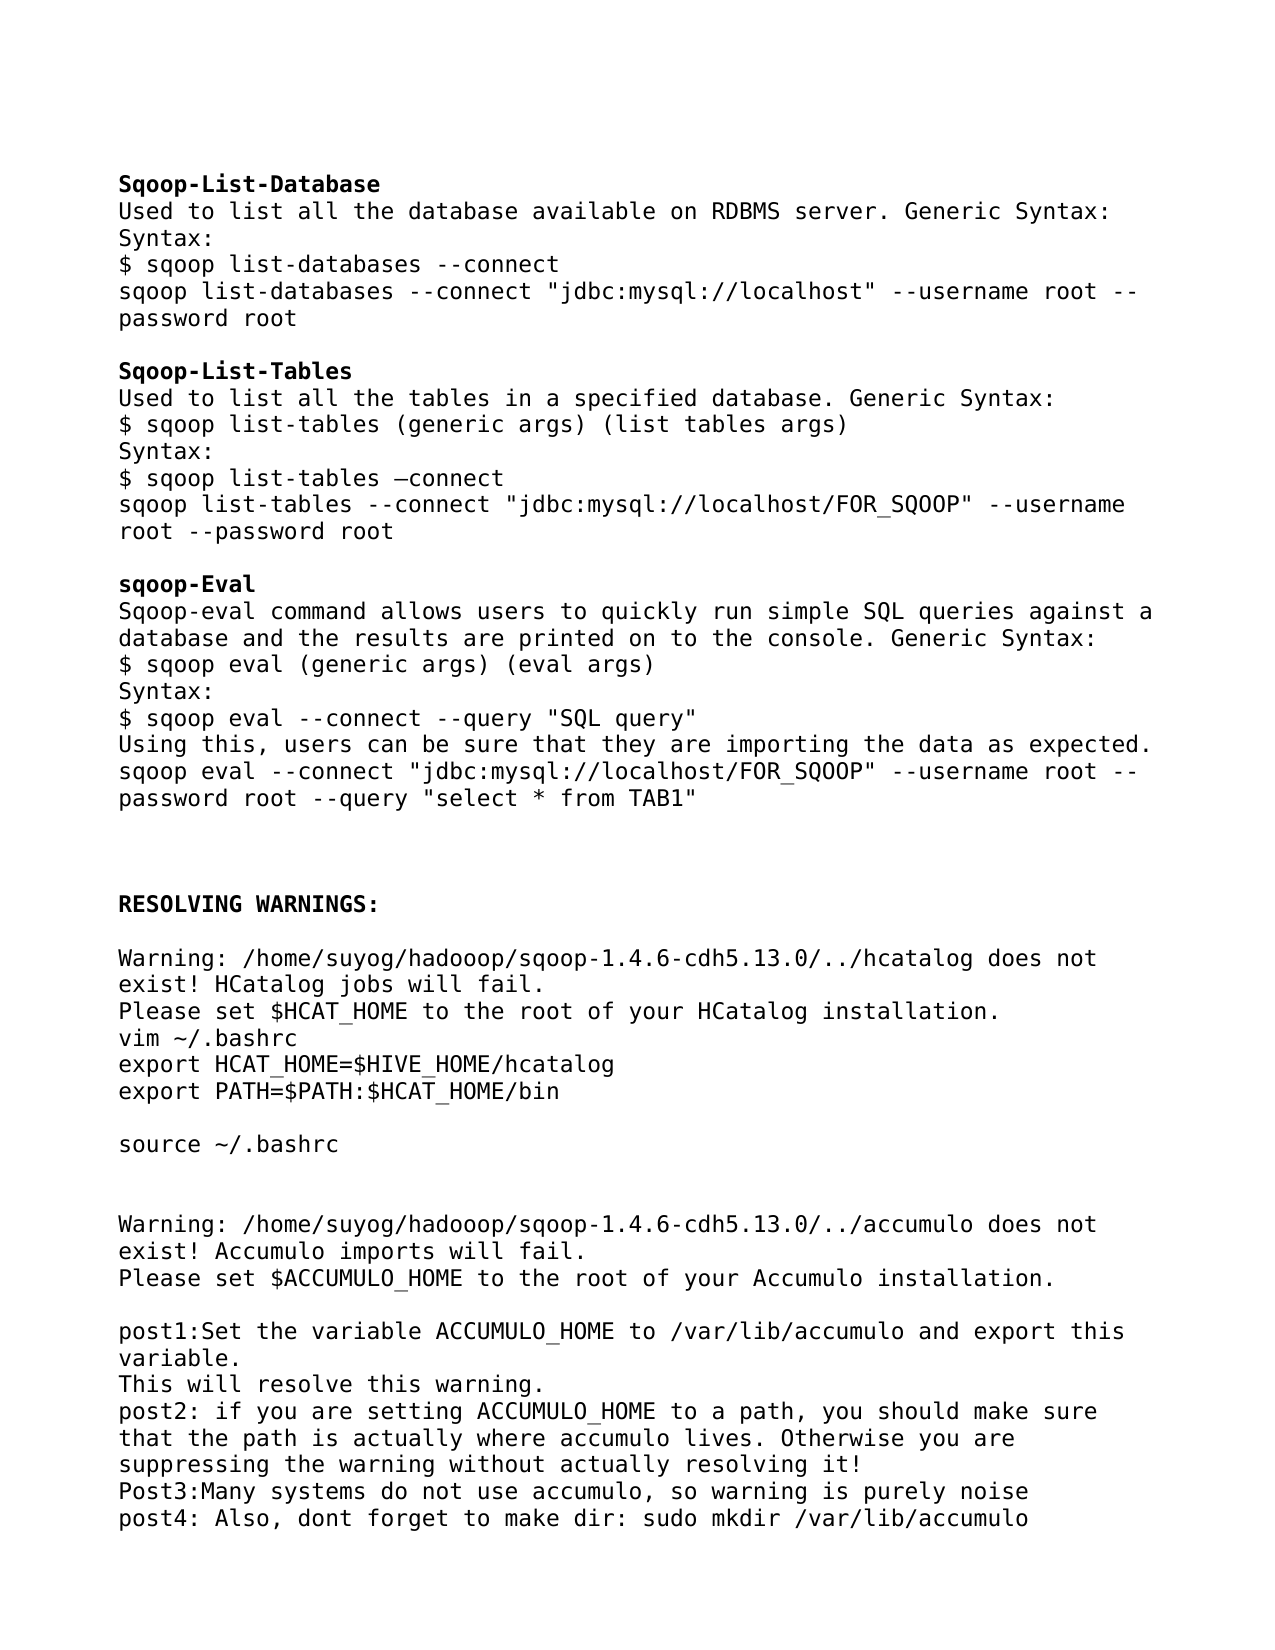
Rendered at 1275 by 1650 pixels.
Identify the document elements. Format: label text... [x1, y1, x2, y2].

text sqoop list-tables --connect "jdbc:mysql://localhost/FOR_SQOOP" --username root --password root [118, 491, 1157, 545]
text post2: if you are setting ACCUMULO_HOME to a path, you should make sure that the path is actually where accumulo lives. Otherwise you are suppressing the warning without actually resolving it! [118, 1398, 1157, 1478]
text $ sqoop list-tables (generic args) (list tables args) [118, 411, 1157, 438]
text source ~/.bashrc [118, 1131, 1157, 1158]
text post4: Also, dont forget to make dir: sudo mkdir /var/lib/accumulo [118, 1505, 1157, 1531]
text Syntax: [118, 438, 1157, 465]
text Syntax: [118, 225, 1157, 251]
text Warning: /home/suyog/hadooop/sqoop-1.4.6-cdh5.13.0/../accumulo does not exist! Accumulo imports will fail. [118, 1211, 1157, 1265]
text Please set $HCAT_HOME to the root of your HCatalog installation. [118, 998, 1157, 1025]
text export PATH=$PATH:$HCAT_HOME/bin [118, 1078, 1157, 1105]
text This will resolve this warning. [118, 1371, 1157, 1398]
text Used to list all the database available on RDBMS server. Generic Syntax: [118, 198, 1157, 225]
text Post3:Many systems do not use accumulo, so warning is purely noise [118, 1478, 1157, 1505]
text sqoop-Eval [118, 571, 1157, 598]
text Sqoop-List-Database [118, 171, 1157, 198]
text export HCAT_HOME=$HIVE_HOME/hcatalog [118, 1051, 1157, 1078]
text vim ~/.bashrc [118, 1025, 1157, 1051]
text $ sqoop list-tables –connect [118, 465, 1157, 491]
text Using this, users can be sure that they are importing the data as expected. [118, 731, 1157, 758]
text RESOLVING WARNINGS: [118, 891, 1157, 918]
text Sqoop-eval command allows users to quickly run simple SQL queries against a database and the results are printed on to the console. Generic Syntax: [118, 598, 1157, 651]
text $ sqoop eval --connect --query "SQL query" [118, 705, 1157, 731]
text sqoop eval --connect "jdbc:mysql://localhost/FOR_SQOOP" --username root --password root --query "select * from TAB1" [118, 758, 1157, 811]
text post1:Set the variable ACCUMULO_HOME to /var/lib/accumulo and export this variable. [118, 1318, 1157, 1371]
text sqoop list-databases --connect "jdbc:mysql://localhost" --username root --password root [118, 278, 1157, 331]
text Sqoop-List-Tables [118, 358, 1157, 385]
text Warning: /home/suyog/hadooop/sqoop-1.4.6-cdh5.13.0/../hcatalog does not exist! HCatalog jobs will fail. [118, 945, 1157, 998]
text Please set $ACCUMULO_HOME to the root of your Accumulo installation. [118, 1265, 1157, 1291]
text Syntax: [118, 678, 1157, 705]
text $ sqoop list-databases --connect [118, 251, 1157, 278]
text $ sqoop eval (generic args) (eval args) [118, 651, 1157, 678]
text Used to list all the tables in a specified database. Generic Syntax: [118, 385, 1157, 411]
